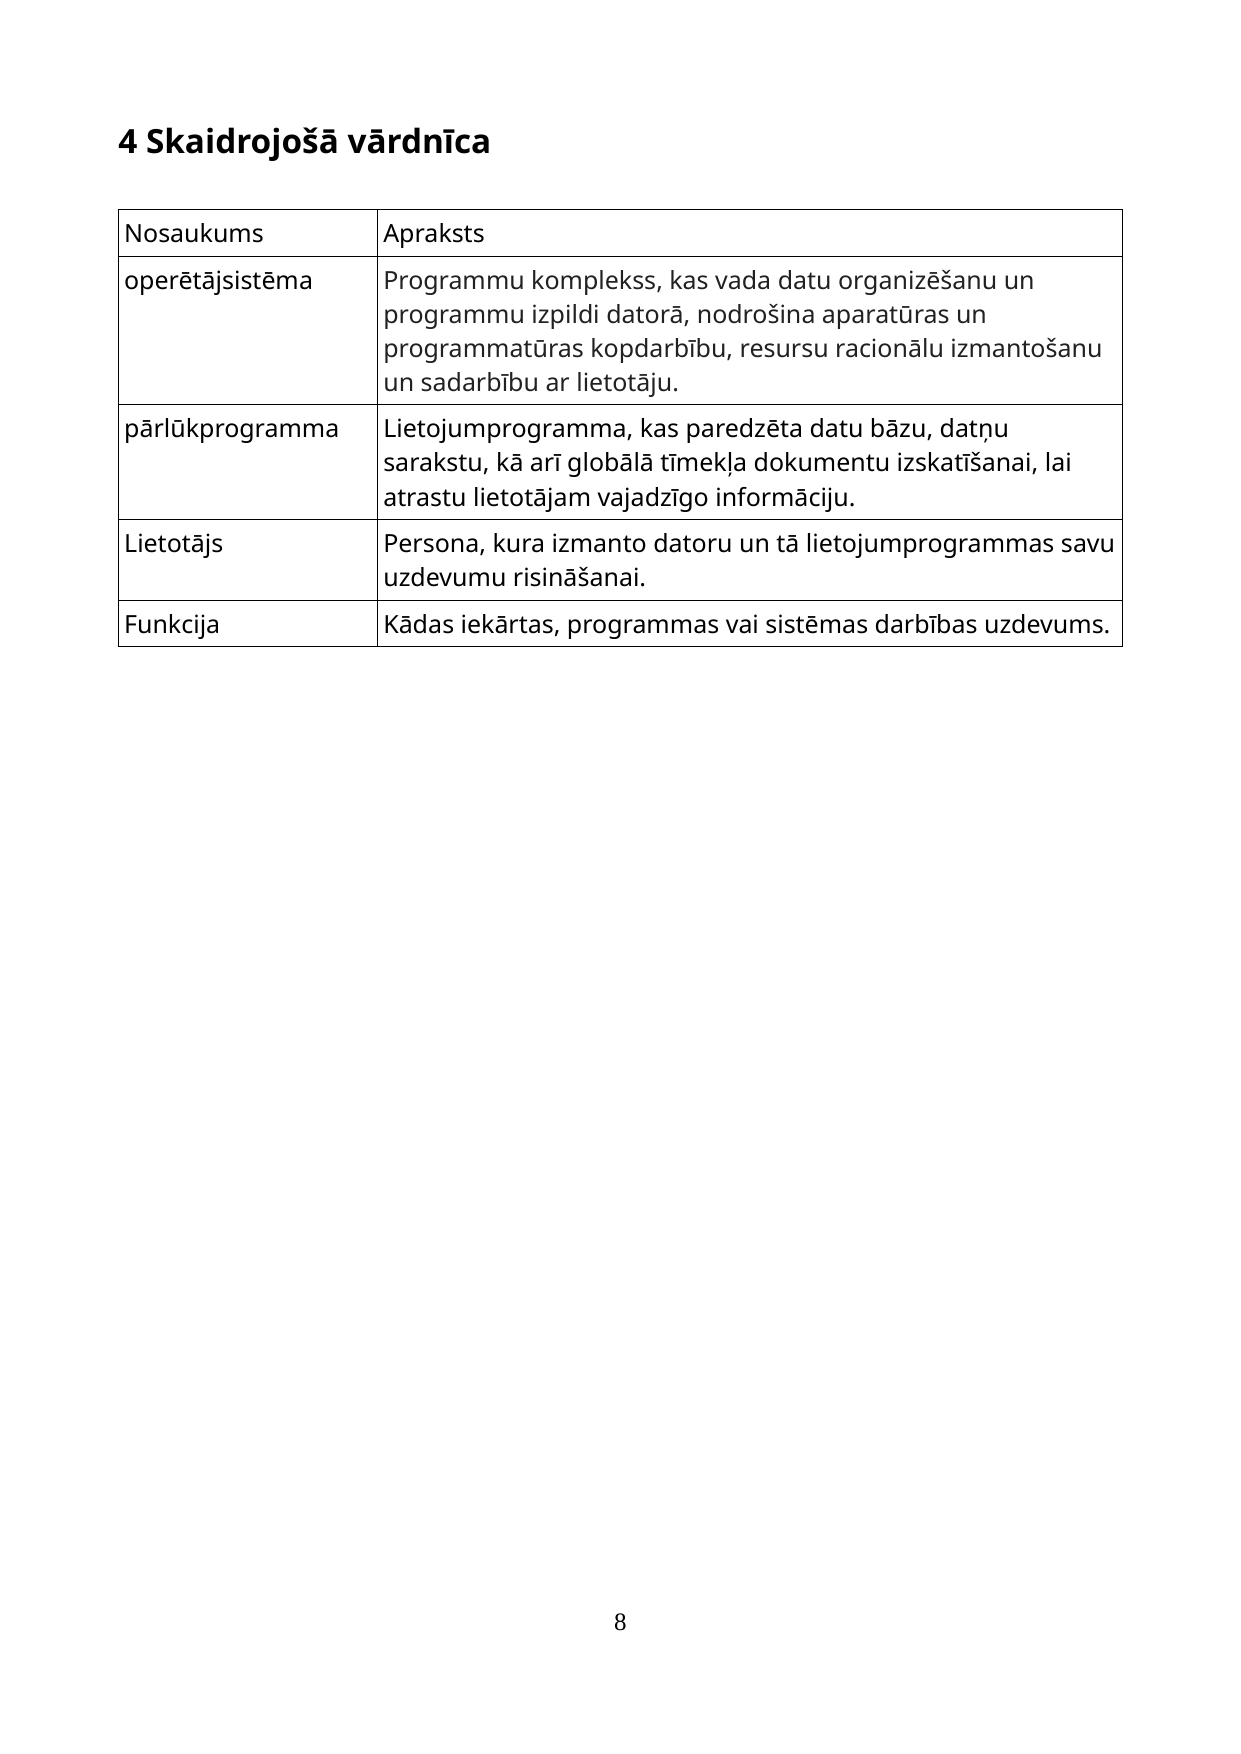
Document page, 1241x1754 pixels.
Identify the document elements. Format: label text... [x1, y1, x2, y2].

table_cell Persona, kura izmanto datoru un tā lietojumprogrammas savu uzdevumu risināšanai. [378, 520, 1122, 599]
table_header Nosaukums [119, 210, 377, 256]
table_cell Programmu komplekss, kas vada datu organizēšanu un programmu izpildi datorā, nodrošina aparatūras un programmatūras kopdarbību, resursu racionālu izmantošanu un sadarbību ar lietotāju. [378, 257, 1122, 404]
table_cell Lietotājs [119, 520, 377, 599]
table_cell Funkcija [119, 601, 377, 646]
table_cell Kādas iekārtas, programmas vai sistēmas darbības uzdevums. [378, 601, 1122, 646]
table_header Apraksts [378, 210, 1122, 256]
table_cell pārlūkprogramma [119, 405, 377, 519]
table_cell Lietojumprogramma, kas paredzēta datu bāzu, datņu sarakstu, kā arī globālā tīmekļa dokumentu izskatīšanai, lai atrastu lietotājam vajadzīgo informāciju. [378, 405, 1122, 519]
table_cell operētājsistēma [119, 257, 377, 404]
text 4 Skaidrojošā vārdnīca [118, 118, 1122, 163]
